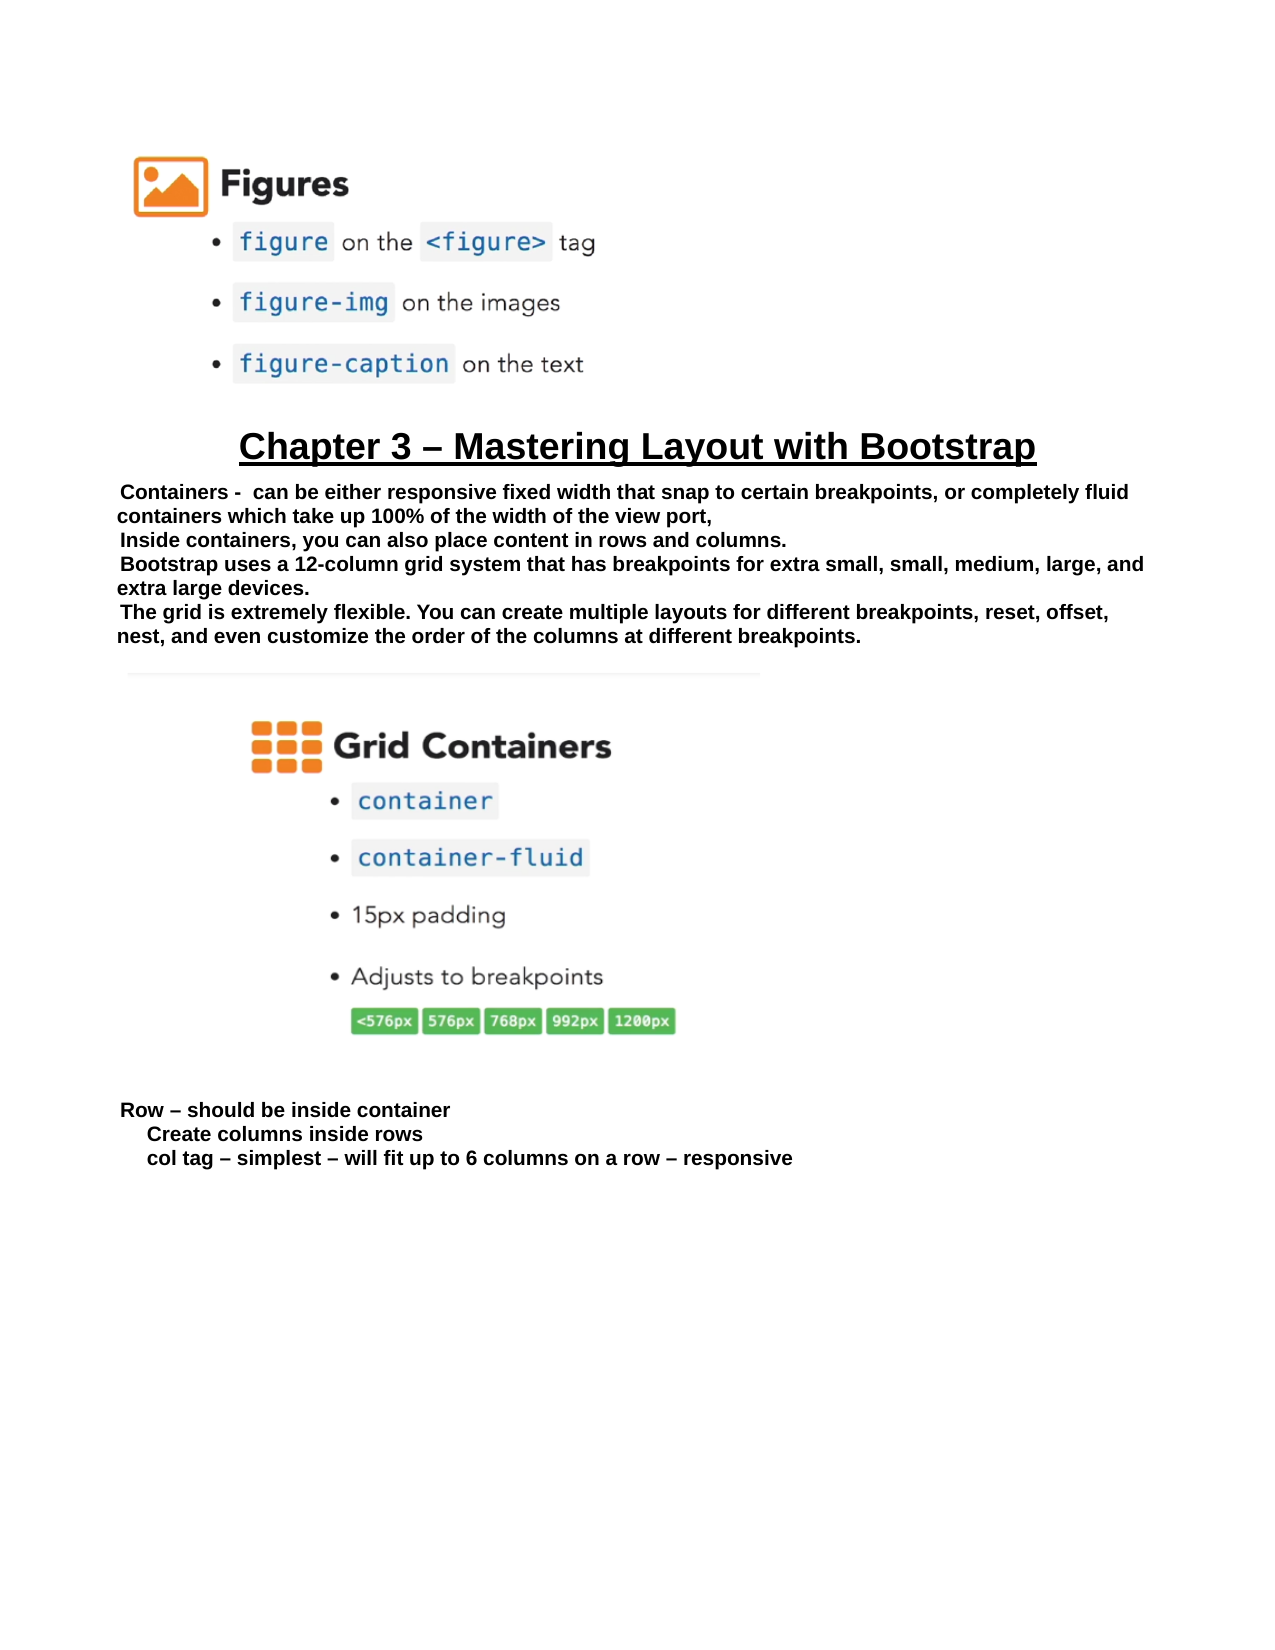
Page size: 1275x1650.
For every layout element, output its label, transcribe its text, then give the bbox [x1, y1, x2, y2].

text Row – should be inside container [117, 1098, 1157, 1122]
subtitle Chapter 3 – Mastering Layout with Bootstrap [118, 424, 1157, 468]
text Create columns inside rows [117, 1122, 1157, 1146]
picture [125, 126, 682, 401]
text Containers - can be either responsive fixed width that snap to certain breakpoints, or completely fluid containers which take up 100% of the width of the view port, [117, 480, 1157, 528]
picture [242, 671, 761, 1074]
text Inside containers, you can also place content in rows and columns. [117, 528, 1157, 552]
text The grid is extremely flexible. You can create multiple layouts for different breakpoints, reset, offset, nest, and even customize the order of the columns at different breakpoints. [117, 600, 1157, 648]
text col tag – simplest – will fit up to 6 columns on a row – responsive [117, 1146, 1157, 1169]
text Bootstrap uses a 12-column grid system that has breakpoints for extra small, small, medium, large, and extra large devices. [117, 552, 1157, 600]
